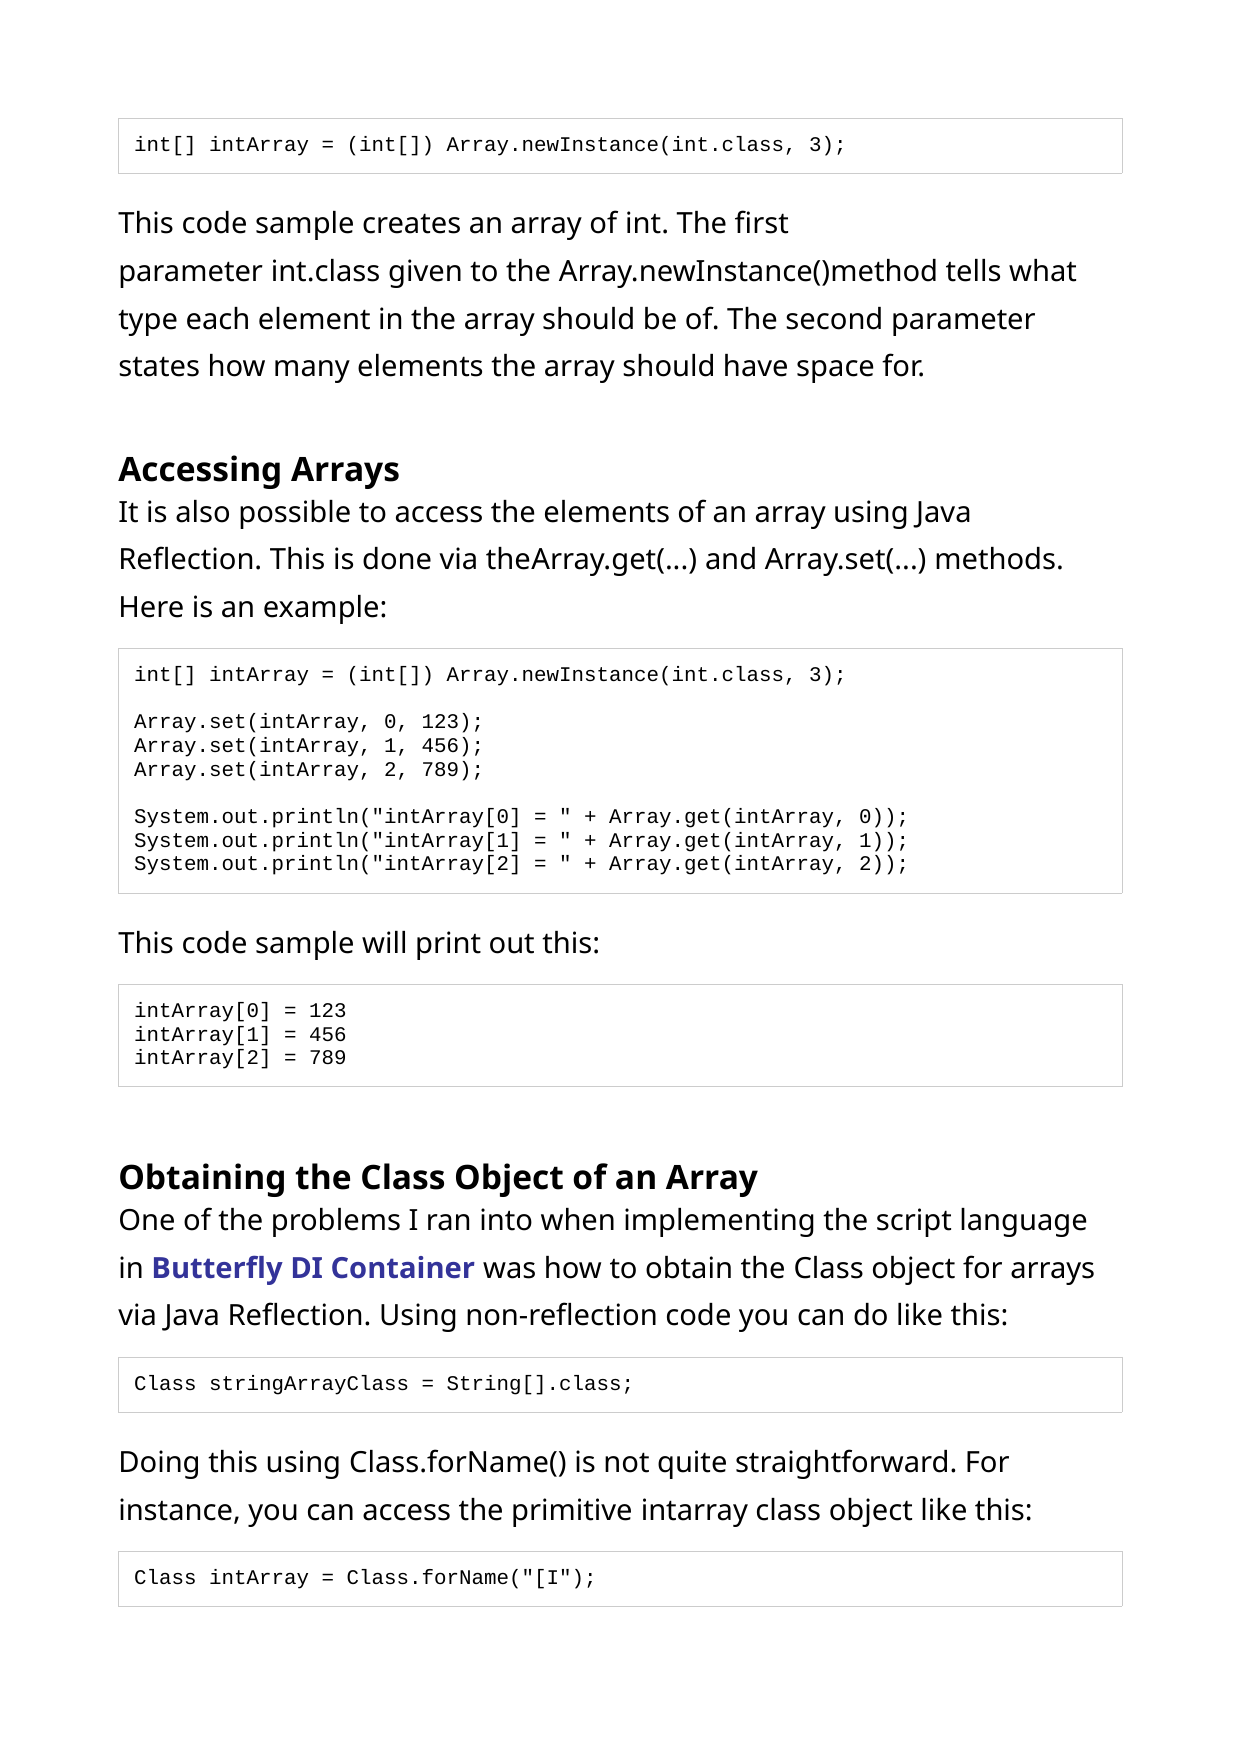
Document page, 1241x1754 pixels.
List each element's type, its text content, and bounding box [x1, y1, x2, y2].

text int[] intArray = (int[]) Array.newInstance(int.class, 3); [119, 649, 1122, 688]
text One of the problems I ran into when implementing the script language in Butterfly DI Container was how to obtain the Class object for arrays via Java Reflection. Using non-reflection code you can do like this: [118, 1199, 1122, 1334]
text System.out.println("intArray[2] = " + Array.get(intArray, 2)); [119, 837, 1122, 893]
subtitle Obtaining the Class Object of an Array [118, 1154, 1122, 1199]
text int[] intArray = (int[]) Array.newInstance(int.class, 3); [119, 119, 1122, 173]
text Class intArray = Class.forName("[I"); [119, 1552, 1122, 1606]
subtitle Accessing Arrays [118, 445, 1122, 491]
text Doing this using Class.forName() is not quite straightforward. For instance, you can access the primitive intarray class object like this: [118, 1441, 1122, 1529]
text This code sample will print out this: [118, 922, 1122, 962]
text This code sample creates an array of int. The first parameter int.class given to the Array.newInstance()method tells what type each element in the array should be of. The second parameter states how many elements the array should have space for. [118, 203, 1122, 385]
text Array.set(intArray, 1, 456); [119, 719, 1122, 743]
text Class stringArrayClass = String[].class; [119, 1358, 1122, 1412]
text It is also possible to access the elements of an array using Java Reflection. This is done via theArray.get(...) and Array.set(...) methods. Here is an example: [118, 491, 1122, 626]
text intArray[0] = 123 [119, 985, 1122, 1008]
text Array.set(intArray, 2, 789); [119, 743, 1122, 782]
text System.out.println("intArray[0] = " + Array.get(intArray, 0)); [119, 790, 1122, 814]
text intArray[2] = 789 [119, 1032, 1122, 1086]
text System.out.println("intArray[1] = " + Array.get(intArray, 1)); [119, 814, 1122, 837]
text intArray[1] = 456 [119, 1008, 1122, 1032]
text Array.set(intArray, 0, 123); [119, 696, 1122, 719]
